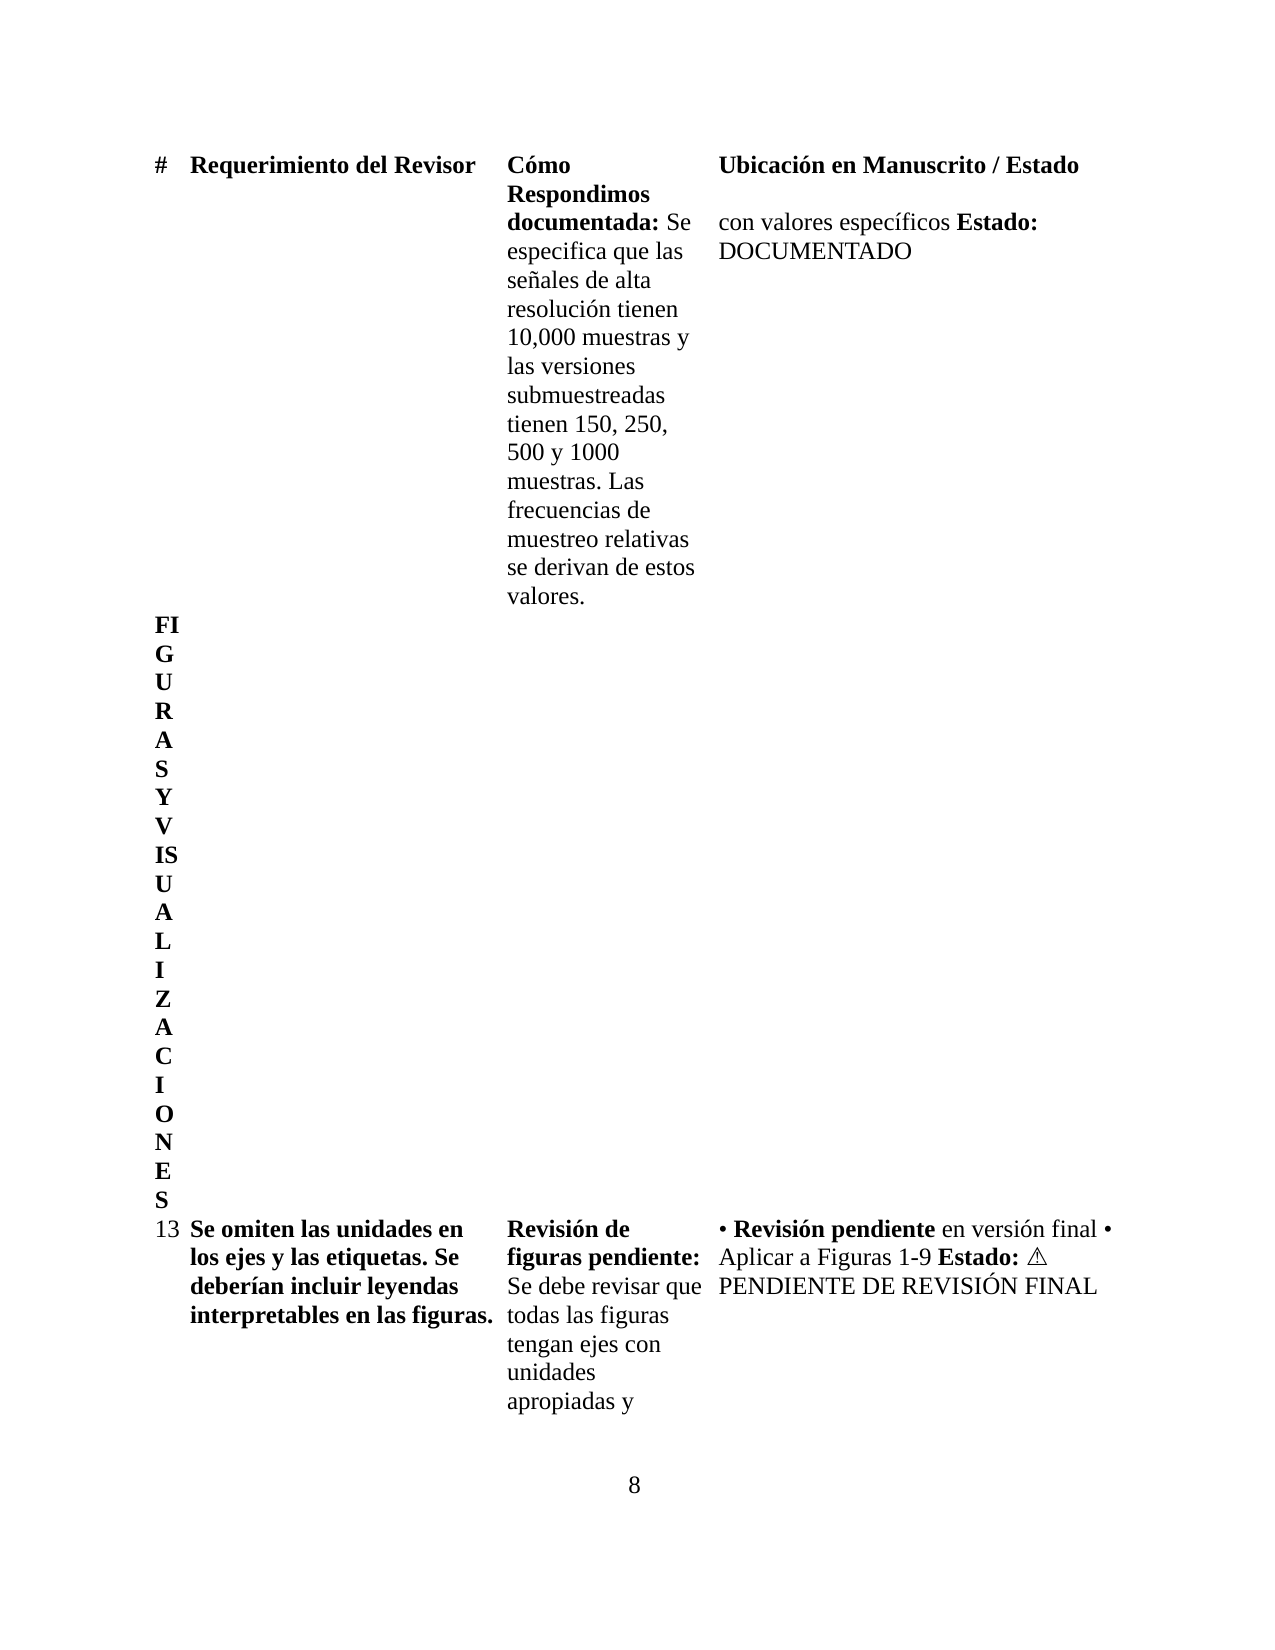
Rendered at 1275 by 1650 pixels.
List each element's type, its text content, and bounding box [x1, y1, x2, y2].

table_cell [150, 208, 185, 610]
table_cell 13 [150, 1214, 185, 1415]
table_cell [185, 208, 502, 610]
table_cell • Revisión pendiente en versión final • Aplicar a Figuras 1-9 Estado: ⚠️ PENDIENTE DE REVISIÓN FINAL [714, 1214, 1125, 1415]
table_cell FIGURAS Y VISUALIZACIONES [150, 610, 185, 1214]
table_cell [185, 610, 502, 1214]
table_header Ubicación en Manuscrito / Estado [714, 150, 1125, 207]
table_cell [714, 610, 1125, 1214]
table_cell Se omiten las unidades en los ejes y las etiquetas. Se deberían incluir leyendas interpretables en las figuras. [185, 1214, 502, 1415]
table_cell Revisión de figuras pendiente: Se debe revisar que todas las figuras tengan ejes con unidades apropiadas y [503, 1214, 714, 1415]
table_header # [150, 150, 185, 207]
table_header Requerimiento del Revisor [185, 150, 502, 207]
table_cell documentada: Se especifica que las señales de alta resolución tienen 10,000 muestras y las versiones submuestreadas tienen 150, 250, 500 y 1000 muestras. Las frecuencias de muestreo relativas se derivan de estos valores. [503, 208, 714, 610]
table_cell con valores específicos Estado: ✅ DOCUMENTADO [714, 208, 1125, 610]
table_header Cómo Respondimos [503, 150, 714, 207]
table_cell [503, 610, 714, 1214]
